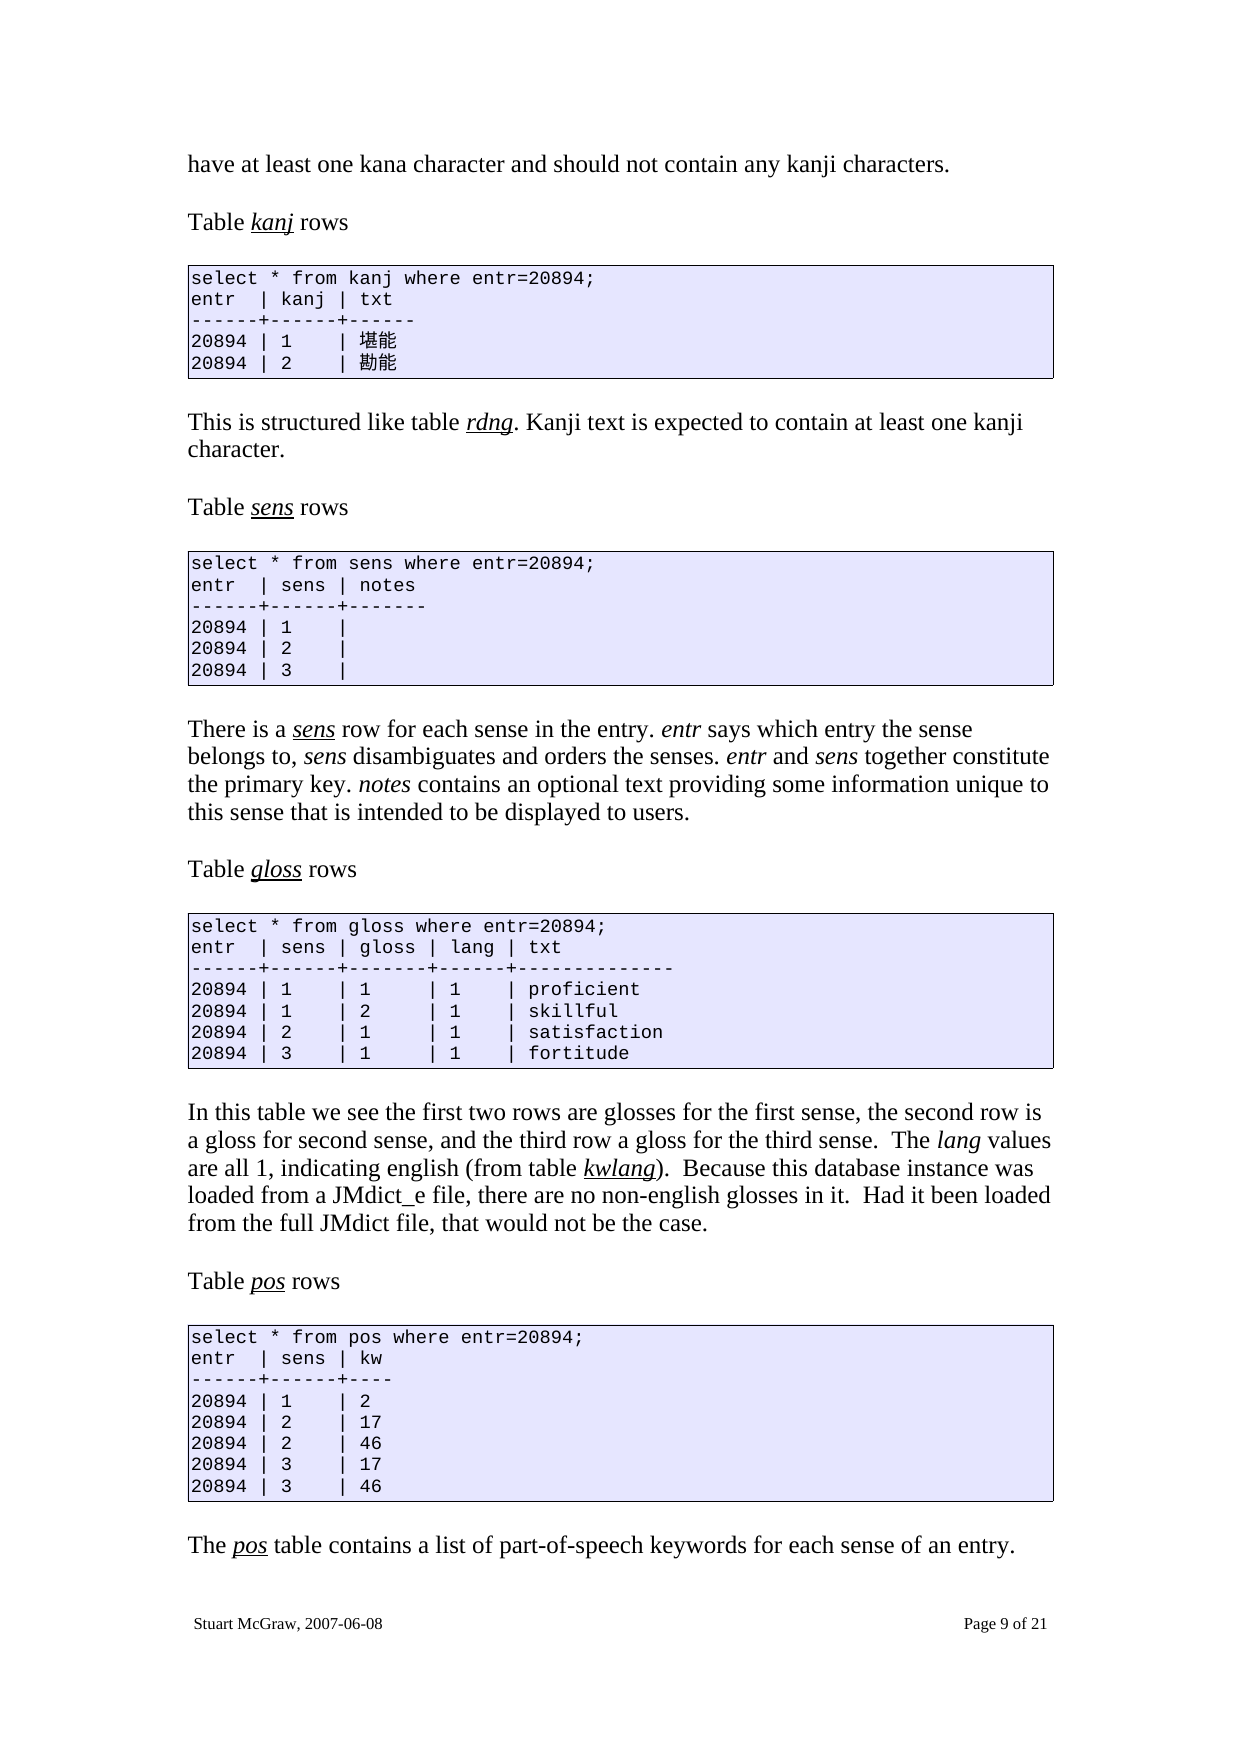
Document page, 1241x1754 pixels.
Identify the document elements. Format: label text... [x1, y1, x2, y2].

text In this table we see the first two rows are glosses for the first sense, the second row is a gloss for second sense, and the third row a gloss for the third sense. The lang values are all 1, indicating english (from table kwlang). Because this database instance was loaded from a JMdict_e file, there are no non-english glosses in it. Had it been loaded from the full JMdict file, that would not be the case. [187, 1098, 1053, 1237]
text There is a sens row for each sense in the entry. entr says which entry the sense belongs to, sens disambiguates and orders the senses. entr and sens together constitute the primary key. notes contains an optional text providing some information unique to this sense that is intended to be displayed to users. [187, 715, 1053, 826]
text This is structured like table rdng. Kanji text is expected to contain at least one kanji character. [187, 408, 1053, 463]
text select * from pos where entr=20894; entr | sens | kw ------+------+---- 20894 | 1 | 2 20894 | 2 | 17 20894 | 2 | 46 20894 | 3 | 17 20894 | 3 | 46 [189, 1326, 1053, 1501]
text have at least one kana character and should not contain any kanji characters. [187, 150, 1053, 178]
text Table sens rows [187, 493, 1053, 521]
text select * from kanj where entr=20894; entr | kanj | txt ------+------+------ 20894 | 1 | 堪能 20894 | 2 | 勘能 [189, 266, 1053, 378]
text select * from sens where entr=20894; entr | sens | notes ------+------+------- 20894 | 1 | 20894 | 2 | 20894 | 3 | [189, 552, 1053, 685]
text Table pos rows [187, 1267, 1053, 1294]
text Table kanj rows [187, 208, 1053, 235]
text select * from gloss where entr=20894; entr | sens | gloss | lang | txt ------+------+-------+------+-------------- 20894 | 1 | 1 | 1 | proficient 20894 | 1 | 2 | 1 | skillful 20894 | 2 | 1 | 1 | satisfaction 20894 | 3 | 1 | 1 | fortitude [189, 914, 1053, 1068]
text The pos table contains a list of part-of-speech keywords for each sense of an entry. [187, 1531, 1053, 1558]
text Table gloss rows [187, 856, 1053, 883]
